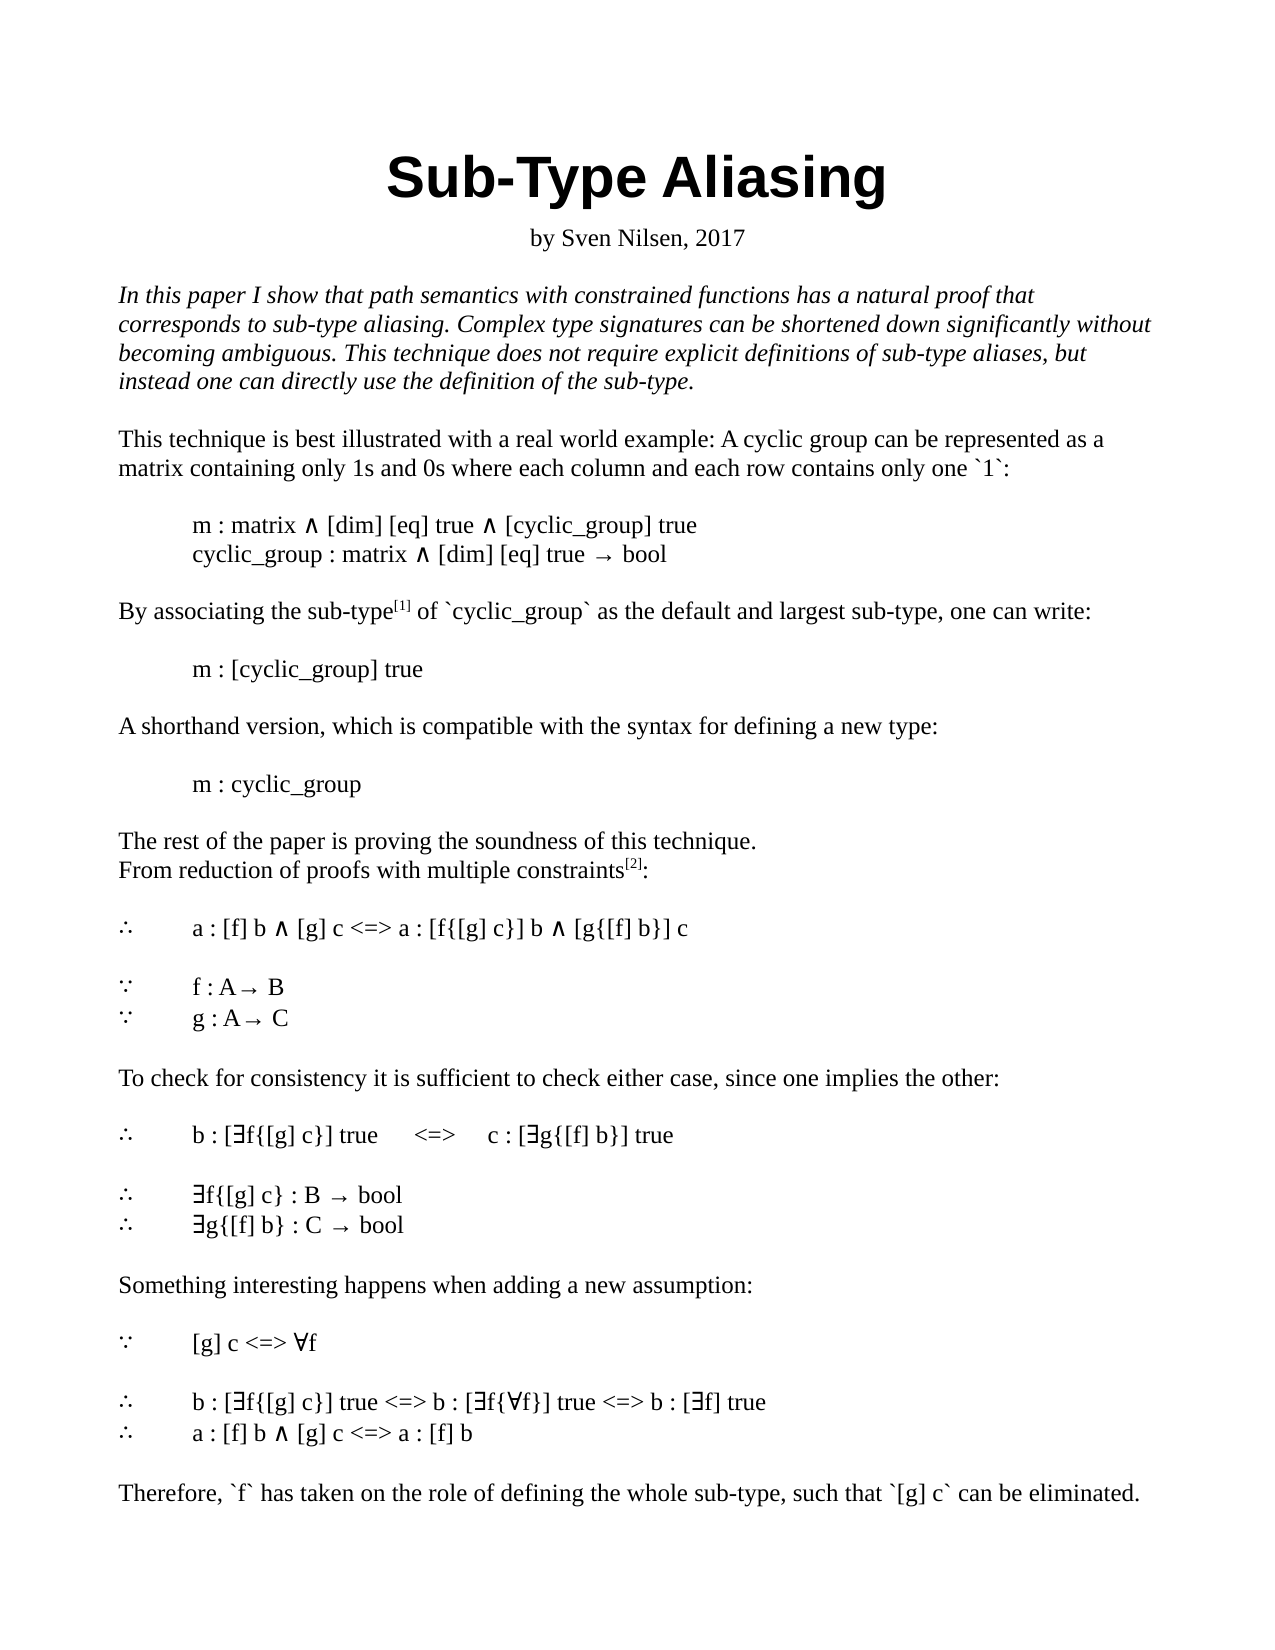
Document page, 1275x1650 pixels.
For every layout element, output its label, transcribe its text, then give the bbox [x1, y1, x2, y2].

text m : cyclic_group [118, 769, 1157, 798]
text ∴ ∃g{[f] b} : C → bool [118, 1211, 1157, 1241]
text By associating the sub-type[1] of `cyclic_group` as the default and largest sub-type, one can write: [118, 596, 1157, 625]
text This technique is best illustrated with a real world example: A cyclic group can be represented as a matrix containing only 1s and 0s where each column and each row contains only one `1`: [118, 424, 1157, 481]
text cyclic_group : matrix ∧ [dim] [eq] true → bool [118, 539, 1157, 568]
text ∵ g : A→ C [118, 1003, 1157, 1034]
text A shorthand version, which is compatible with the syntax for defining a new type: [118, 711, 1157, 740]
text Something interesting happens when adding a new assumption: [118, 1270, 1157, 1299]
text m : matrix ∧ [dim] [eq] true ∧ [cyclic_group] true [118, 510, 1157, 539]
text ∴ b : [∃f{[g] c}] true <=> b : [∃f{∀f}] true <=> b : [∃f] true [118, 1387, 1157, 1418]
text Therefore, `f` has taken on the role of defining the whole sub-type, such that `[g] c` can be eliminated. [118, 1478, 1157, 1506]
text ∴ a : [f] b ∧ [g] c <=> a : [f{[g] c}] b ∧ [g{[f] b}] c [118, 913, 1157, 943]
text ∴ a : [f] b ∧ [g] c <=> a : [f] b [118, 1418, 1157, 1449]
text ∴ b : [∃f{[g] c}] true <=> c : [∃g{[f] b}] true [118, 1120, 1157, 1151]
text To check for consistency it is sufficient to check either case, since one implies the other: [118, 1063, 1157, 1091]
text ∵ [g] c <=> ∀f [118, 1328, 1157, 1358]
text The rest of the paper is proving the soundness of this technique. From reduction of proofs with multiple constraints[2]: [118, 826, 1157, 884]
title Sub-Type Aliasing [118, 143, 1157, 210]
text ∴ ∃f{[g] c} : B → bool [118, 1180, 1157, 1211]
text by Sven Nilsen, 2017 [118, 223, 1157, 251]
text m : [cyclic_group] true [118, 654, 1157, 683]
text In this paper I show that path semantics with constrained functions has a natural proof that corresponds to sub-type aliasing. Complex type signatures can be shortened down significantly without becoming ambiguous. This technique does not require explicit definitions of sub-type aliases, but instead one can directly use the definition of the sub-type. [118, 280, 1157, 395]
text ∵ f : A→ B [118, 972, 1157, 1003]
